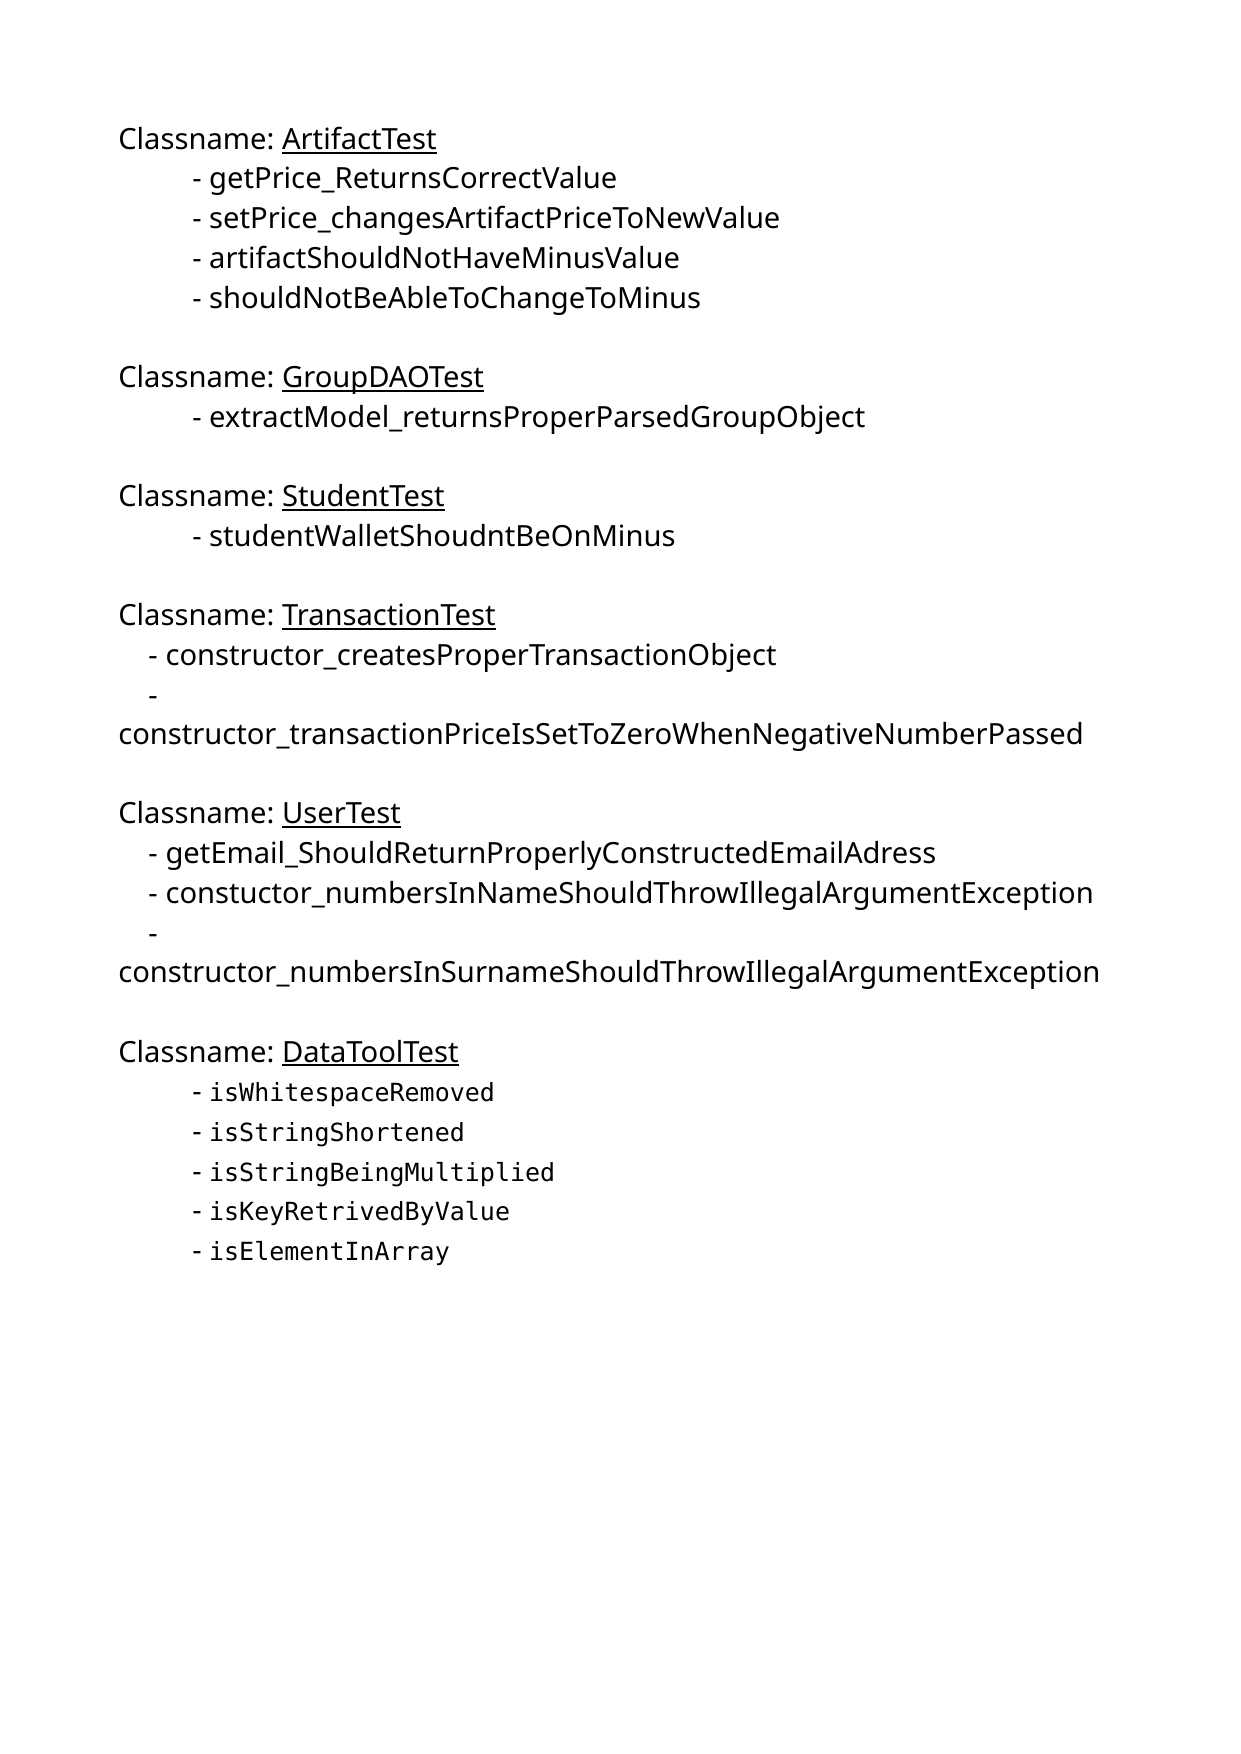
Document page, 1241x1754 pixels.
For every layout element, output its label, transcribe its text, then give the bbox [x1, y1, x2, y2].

text - getPrice_ReturnsCorrectValue [118, 158, 1122, 197]
text - constructor_numbersInSurnameShouldThrowIllegalArgumentException [118, 912, 1122, 991]
text - setPrice_changesArtifactPriceToNewValue [118, 197, 1122, 237]
text - isWhitespaceRemoved [118, 1071, 1122, 1110]
text Classname: TransactionTest [118, 594, 1122, 634]
text - isKeyRetrivedByValue [118, 1190, 1122, 1229]
text - constructor_createsProperTransactionObject [118, 634, 1122, 674]
text - getEmail_ShouldReturnProperlyConstructedEmailAdress [118, 832, 1122, 872]
text - shouldNotBeAbleToChangeToMinus [118, 277, 1122, 317]
text - artifactShouldNotHaveMinusValue [118, 237, 1122, 277]
text - extractModel_returnsProperParsedGroupObject [118, 396, 1122, 436]
text Classname: DataToolTest [118, 1031, 1122, 1071]
text - isStringBeingMultiplied [118, 1150, 1122, 1190]
text Classname: GroupDAOTest [118, 356, 1122, 396]
text - isStringShortened [118, 1110, 1122, 1150]
text - isElementInArray [118, 1229, 1122, 1269]
text Classname: ArtifactTest [118, 118, 1122, 158]
text - constructor_transactionPriceIsSetToZeroWhenNegativeNumberPassed [118, 674, 1122, 753]
text - studentWalletShoudntBeOnMinus [118, 515, 1122, 555]
text Classname: UserTest [118, 793, 1122, 832]
text Classname: StudentTest [118, 475, 1122, 515]
text - constuctor_numbersInNameShouldThrowIllegalArgumentException [118, 872, 1122, 912]
